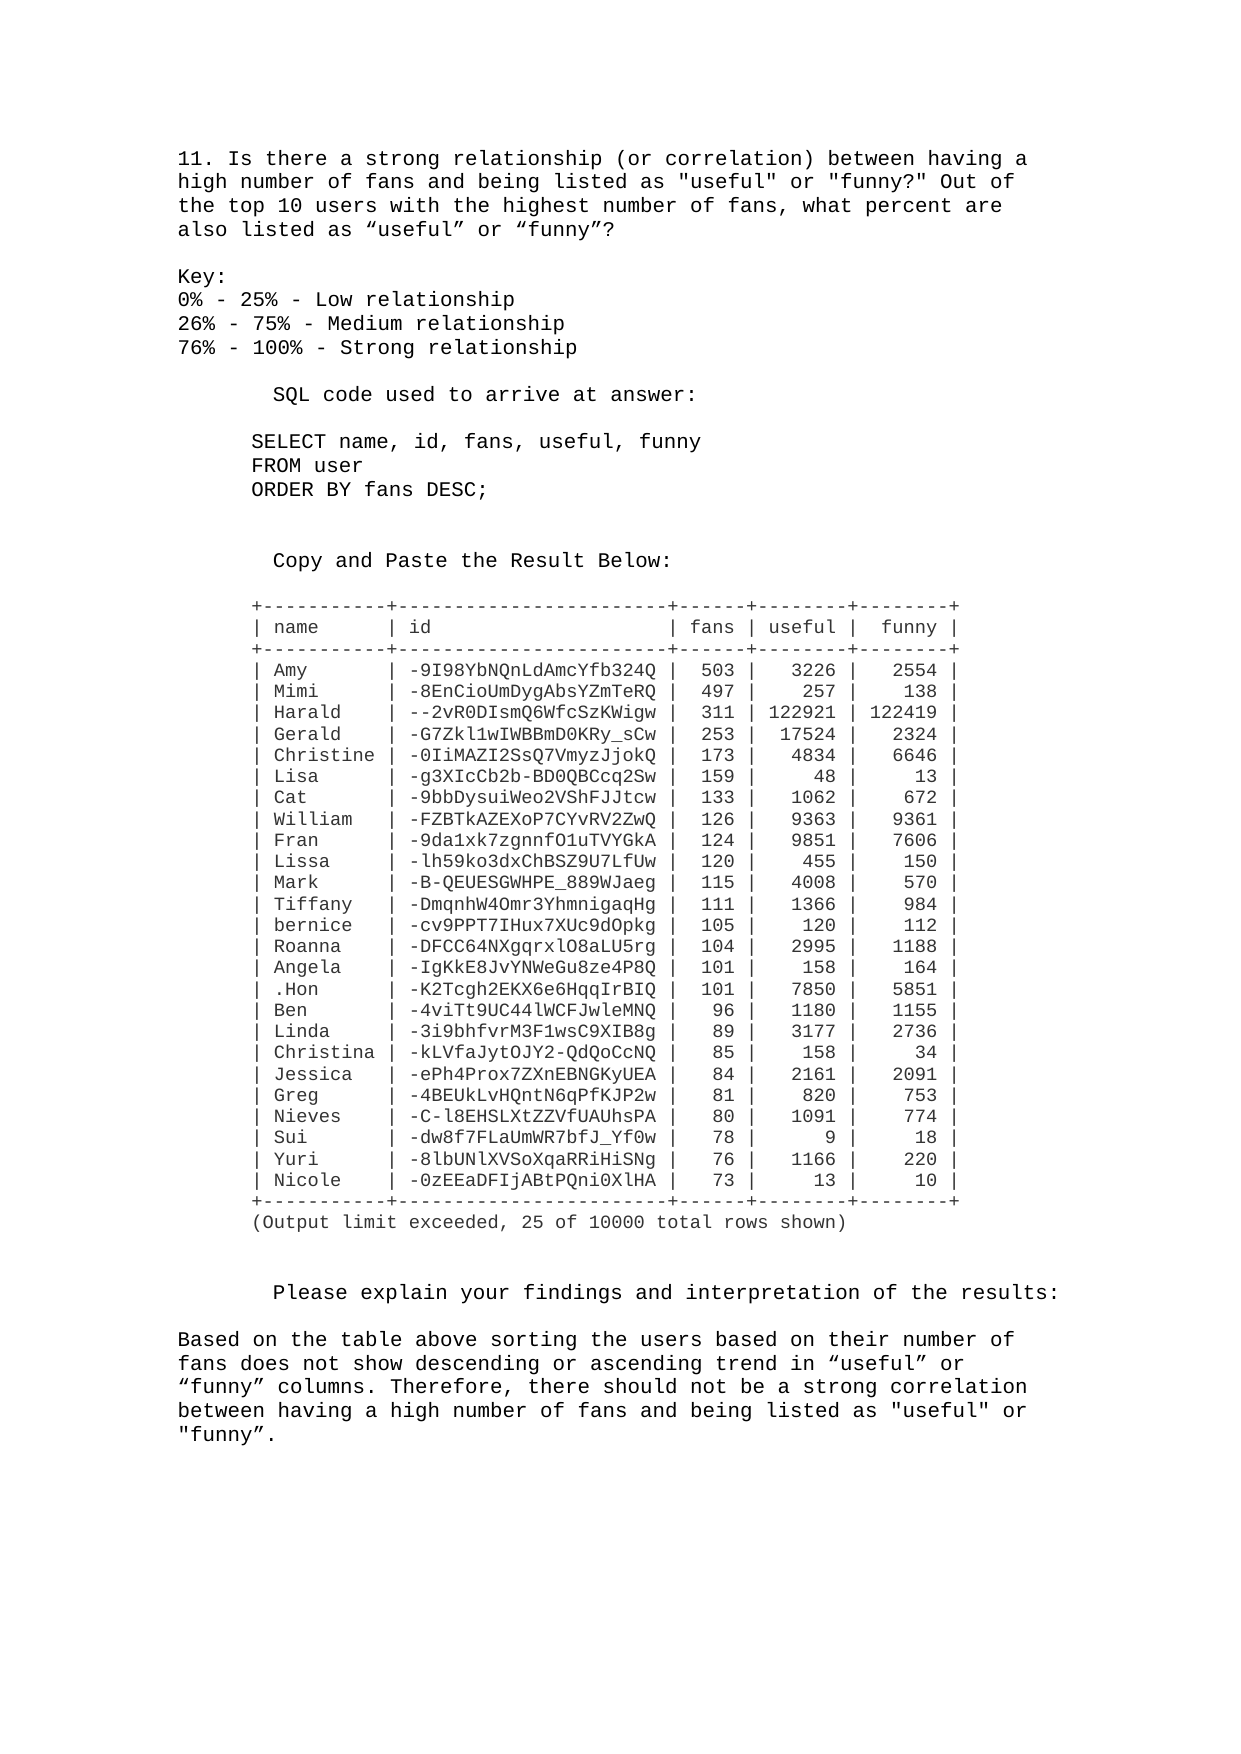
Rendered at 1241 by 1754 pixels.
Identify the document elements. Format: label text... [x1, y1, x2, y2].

text +-----------+------------------------+------+--------+--------+ [251, 1192, 1063, 1213]
text | Yuri | -8lbUNlXVSoXqaRRiHiSNg | 76 | 1166 | 220 | [251, 1149, 1063, 1171]
text | Sui | -dw8f7FLaUmWR7bfJ_Yf0w | 78 | 9 | 18 | [251, 1128, 1063, 1149]
text | Mark | -B-QEUESGWHPE_889WJaeg | 115 | 4008 | 570 | [251, 873, 1063, 894]
text | .Hon | -K2Tcgh2EKX6e6HqqIrBIQ | 101 | 7850 | 5851 | [251, 979, 1063, 1001]
text | Tiffany | -DmqnhW4Omr3YhmnigaqHg | 111 | 1366 | 984 | [251, 894, 1063, 916]
text Copy and Paste the Result Below: [177, 549, 1063, 573]
text | Angela | -IgKkE8JvYNWeGu8ze4P8Q | 101 | 158 | 164 | [251, 958, 1063, 979]
text | Christina | -kLVfaJytOJY2-QdQoCcNQ | 85 | 158 | 34 | [251, 1043, 1063, 1064]
text | William | -FZBTkAZEXoP7CYvRV2ZwQ | 126 | 9363 | 9361 | [251, 809, 1063, 831]
text | bernice | -cv9PPT7IHux7XUc9dOpkg | 105 | 120 | 112 | [251, 916, 1063, 937]
text +-----------+------------------------+------+--------+--------+ [251, 597, 1063, 618]
text | Nicole | -0zEEaDFIjABtPQni0XlHA | 73 | 13 | 10 | [251, 1171, 1063, 1192]
text (Output limit exceeded, 25 of 10000 total rows shown) [251, 1213, 1063, 1234]
text 76% - 100% - Strong relationship [177, 337, 1063, 360]
text +-----------+------------------------+------+--------+--------+ [251, 639, 1063, 661]
text | Lissa | -lh59ko3dxChBSZ9U7LfUw | 120 | 455 | 150 | [251, 852, 1063, 873]
text | Harald | --2vR0DIsmQ6WfcSzKWigw | 311 | 122921 | 122419 | [251, 703, 1063, 724]
text | Gerald | -G7Zkl1wIWBBmD0KRy_sCw | 253 | 17524 | 2324 | [251, 724, 1063, 746]
text | Jessica | -ePh4Prox7ZXnEBNGKyUEA | 84 | 2161 | 2091 | [251, 1064, 1063, 1086]
text | Lisa | -g3XIcCb2b-BD0QBCcq2Sw | 159 | 48 | 13 | [251, 767, 1063, 788]
text SELECT name, id, fans, useful, funny [251, 431, 1063, 455]
text Please explain your findings and interpretation of the results: [177, 1282, 1063, 1305]
text | name | id | fans | useful | funny | [251, 618, 1063, 639]
text | Nieves | -C-l8EHSLXtZZVfUAUhsPA | 80 | 1091 | 774 | [251, 1107, 1063, 1128]
text | Fran | -9da1xk7zgnnfO1uTVYGkA | 124 | 9851 | 7606 | [251, 831, 1063, 852]
text | Cat | -9bbDysuiWeo2VShFJJtcw | 133 | 1062 | 672 | [251, 788, 1063, 809]
text FROM user [251, 455, 1063, 479]
text | Roanna | -DFCC64NXgqrxlO8aLU5rg | 104 | 2995 | 1188 | [251, 937, 1063, 958]
text | Christine | -0IiMAZI2SsQ7VmyzJjokQ | 173 | 4834 | 6646 | [251, 746, 1063, 767]
text 11. Is there a strong relationship (or correlation) between having a high number of fans and being listed as "useful" or "funny?" Out of the top 10 users with the highest number of fans, what percent are also listed as “useful” or “funny”? [177, 148, 1063, 242]
text | Amy | -9I98YbNQnLdAmcYfb324Q | 503 | 3226 | 2554 | [251, 661, 1063, 682]
text 0% - 25% - Low relationship [177, 289, 1063, 313]
text 26% - 75% - Medium relationship [177, 313, 1063, 337]
text Based on the table above sorting the users based on their number of fans does not show descending or ascending trend in “useful” or “funny” columns. Therefore, there should not be a strong correlation between having a high number of fans and being listed as "useful" or "funny”. [177, 1329, 1063, 1447]
text | Greg | -4BEUkLvHQntN6qPfKJP2w | 81 | 820 | 753 | [251, 1086, 1063, 1107]
text | Ben | -4viTt9UC44lWCFJwleMNQ | 96 | 1180 | 1155 | [251, 1001, 1063, 1022]
text SQL code used to arrive at answer: [177, 384, 1063, 408]
text Key: [177, 266, 1063, 289]
text ORDER BY fans DESC; [251, 479, 1063, 502]
text | Linda | -3i9bhfvrM3F1wsC9XIB8g | 89 | 3177 | 2736 | [251, 1022, 1063, 1043]
text | Mimi | -8EnCioUmDygAbsYZmTeRQ | 497 | 257 | 138 | [251, 682, 1063, 703]
